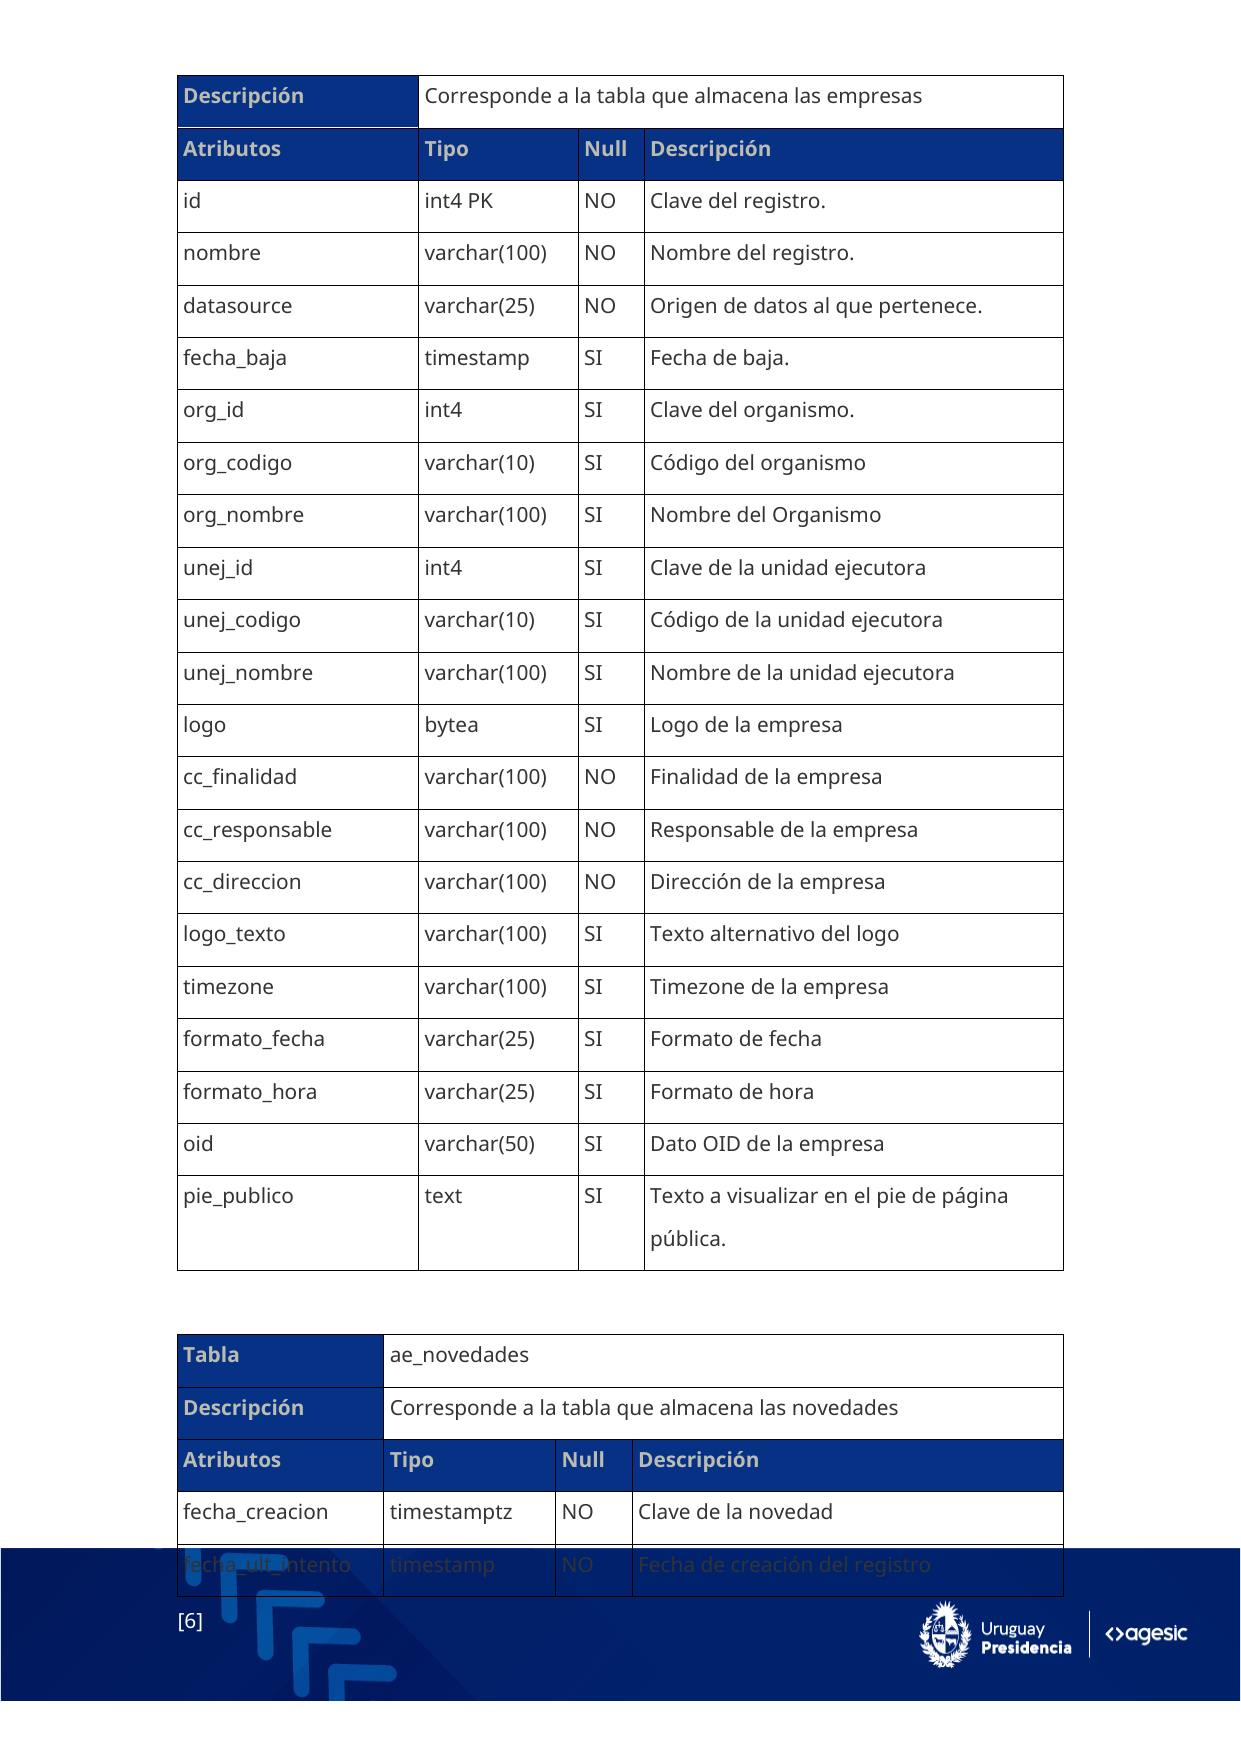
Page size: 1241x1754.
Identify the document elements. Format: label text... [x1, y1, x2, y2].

table_cell id [178, 181, 418, 232]
table_cell logo [178, 705, 418, 756]
table_cell Texto alternativo del logo [645, 914, 1063, 966]
table_cell varchar(100) [419, 862, 578, 913]
table_cell Dato OID de la empresa [645, 1124, 1063, 1175]
table_cell Null [579, 129, 644, 180]
table_cell pie_publico [178, 1176, 418, 1270]
table_cell Origen de datos al que pertenece. [645, 286, 1063, 337]
table_cell Descripción [178, 1388, 383, 1439]
table_cell Responsable de la empresa [645, 810, 1063, 861]
table_cell varchar(100) [419, 495, 578, 547]
table_cell SI [579, 1072, 644, 1123]
table_cell varchar(25) [419, 1019, 578, 1071]
table_cell timestamptz [384, 1492, 555, 1544]
table_cell org_nombre [178, 495, 418, 547]
table_cell timestamp [419, 338, 578, 389]
table_cell SI [579, 338, 644, 389]
table_cell unej_id [178, 548, 418, 599]
table_cell formato_hora [178, 1072, 418, 1123]
table_cell varchar(25) [419, 1072, 578, 1123]
table_cell Código del organismo [645, 443, 1063, 494]
table_cell Atributos [178, 1440, 383, 1491]
table_cell varchar(10) [419, 443, 578, 494]
table_cell text [419, 1176, 578, 1270]
table_cell bytea [419, 705, 578, 756]
table_cell SI [579, 600, 644, 651]
table_cell int4 [419, 390, 578, 442]
table_cell Clave del registro. [645, 181, 1063, 232]
table_cell Dirección de la empresa [645, 862, 1063, 913]
table_cell Descripción [645, 129, 1063, 180]
table_cell SI [579, 705, 644, 756]
table_cell Fecha de baja. [645, 338, 1063, 389]
table_cell SI [579, 443, 644, 494]
table_cell SI [579, 914, 644, 966]
table_cell NO [579, 233, 644, 284]
table_cell logo_texto [178, 914, 418, 966]
table_cell cc_direccion [178, 862, 418, 913]
table_cell Descripción [178, 76, 418, 127]
table_cell Descripción [633, 1440, 1063, 1491]
table_cell nombre [178, 233, 418, 284]
table_cell SI [579, 1124, 644, 1175]
table_cell varchar(25) [419, 286, 578, 337]
table_cell Finalidad de la empresa [645, 757, 1063, 808]
table_header ae_novedades [384, 1335, 1063, 1386]
table_cell Texto a visualizar en el pie de página pública. [645, 1176, 1063, 1270]
table_cell Clave de la unidad ejecutora [645, 548, 1063, 599]
table_cell formato_fecha [178, 1019, 418, 1071]
table_cell Logo de la empresa [645, 705, 1063, 756]
table_cell Clave del organismo. [645, 390, 1063, 442]
table_cell fecha_creacion [178, 1492, 383, 1544]
table_cell timezone [178, 967, 418, 1018]
table_cell varchar(100) [419, 757, 578, 808]
table_cell SI [579, 1176, 644, 1270]
table_cell int4 PK [419, 181, 578, 232]
table_cell cc_responsable [178, 810, 418, 861]
table_cell varchar(100) [419, 653, 578, 704]
table_cell fecha_baja [178, 338, 418, 389]
table_cell SI [579, 548, 644, 599]
table_cell Timezone de la empresa [645, 967, 1063, 1018]
table_cell NO [579, 810, 644, 861]
table_cell Tipo [384, 1440, 555, 1491]
table_cell NO [579, 862, 644, 913]
table_cell varchar(10) [419, 600, 578, 651]
table_cell unej_nombre [178, 653, 418, 704]
table_cell NO [579, 181, 644, 232]
table_header Tabla [178, 1335, 383, 1386]
table_cell Corresponde a la tabla que almacena las novedades [384, 1388, 1063, 1439]
table_cell SI [579, 653, 644, 704]
table_cell Nombre del registro. [645, 233, 1063, 284]
table_cell NO [556, 1492, 632, 1544]
table_cell Código de la unidad ejecutora [645, 600, 1063, 651]
table_cell Null [556, 1440, 632, 1491]
table_cell varchar(50) [419, 1124, 578, 1175]
table_cell Tipo [419, 129, 578, 180]
table_cell int4 [419, 548, 578, 599]
table_cell varchar(100) [419, 967, 578, 1018]
table_cell Corresponde a la tabla que almacena las empresas [419, 76, 1063, 127]
table_cell Nombre del Organismo [645, 495, 1063, 547]
table_cell NO [579, 757, 644, 808]
table_cell cc_finalidad [178, 757, 418, 808]
table_cell SI [579, 967, 644, 1018]
table_cell varchar(100) [419, 914, 578, 966]
table_cell NO [579, 286, 644, 337]
table_cell SI [579, 1019, 644, 1071]
table_cell unej_codigo [178, 600, 418, 651]
table_cell org_id [178, 390, 418, 442]
table_cell oid [178, 1124, 418, 1175]
table_cell SI [579, 495, 644, 547]
table_cell SI [579, 390, 644, 442]
table_cell org_codigo [178, 443, 418, 494]
table_cell varchar(100) [419, 233, 578, 284]
table_cell Atributos [178, 129, 418, 180]
table_cell Nombre de la unidad ejecutora [645, 653, 1063, 704]
table_cell datasource [178, 286, 418, 337]
table_cell Clave de la novedad [633, 1492, 1063, 1544]
table_cell varchar(100) [419, 810, 578, 861]
table_cell Formato de hora [645, 1072, 1063, 1123]
table_cell Formato de fecha [645, 1019, 1063, 1071]
